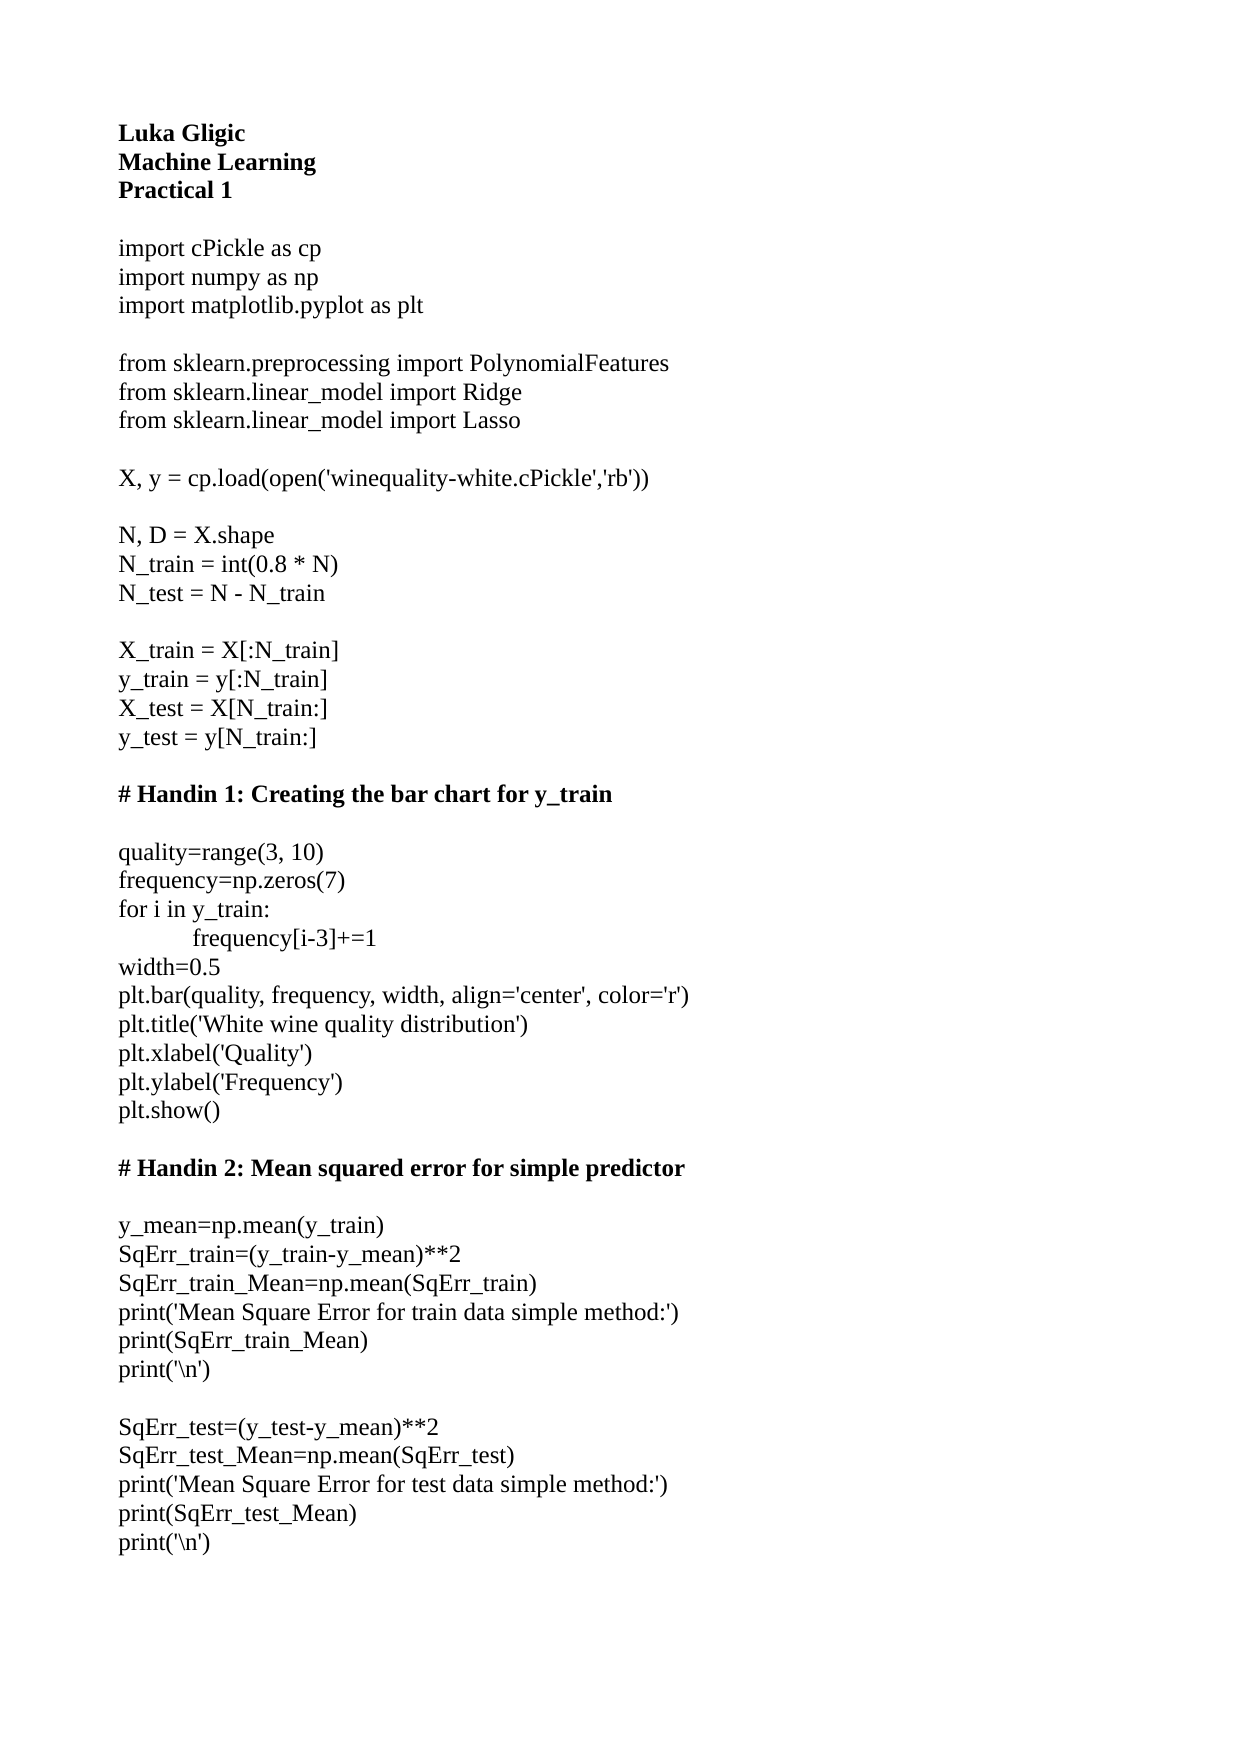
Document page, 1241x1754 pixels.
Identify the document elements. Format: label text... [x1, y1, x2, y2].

text plt.ylabel('Frequency') [118, 1067, 1122, 1096]
text plt.xlabel('Quality') [118, 1038, 1122, 1067]
text import cPickle as cp [118, 233, 1122, 262]
text Luka Gligic [118, 118, 1122, 147]
text X, y = cp.load(open('winequality-white.cPickle','rb')) [118, 463, 1122, 492]
text plt.bar(quality, frequency, width, align='center', color='r') [118, 981, 1122, 1009]
text frequency[i-3]+=1 [118, 923, 1122, 952]
text print('Mean Square Error for test data simple method:') [118, 1469, 1122, 1498]
text quality=range(3, 10) [118, 837, 1122, 866]
text width=0.5 [118, 952, 1122, 981]
text SqErr_test_Mean=np.mean(SqErr_test) [118, 1441, 1122, 1469]
text y_test = y[N_train:] [118, 722, 1122, 751]
text frequency=np.zeros(7) [118, 866, 1122, 894]
text Practical 1 [118, 176, 1122, 204]
text plt.show() [118, 1096, 1122, 1124]
text X_train = X[:N_train] [118, 636, 1122, 664]
text from sklearn.linear_model import Lasso [118, 406, 1122, 434]
text SqErr_train_Mean=np.mean(SqErr_train) [118, 1268, 1122, 1297]
text print('\n') [118, 1354, 1122, 1383]
text SqErr_train=(y_train-y_mean)**2 [118, 1239, 1122, 1268]
text X_test = X[N_train:] [118, 693, 1122, 722]
text from sklearn.linear_model import Ridge [118, 377, 1122, 406]
text import numpy as np [118, 262, 1122, 291]
text SqErr_test=(y_test-y_mean)**2 [118, 1412, 1122, 1441]
text print(SqErr_test_Mean) [118, 1498, 1122, 1527]
text print('\n') [118, 1527, 1122, 1556]
text import matplotlib.pyplot as plt [118, 291, 1122, 319]
text # Handin 1: Creating the bar chart for y_train [118, 779, 1122, 808]
text y_train = y[:N_train] [118, 664, 1122, 693]
text print(SqErr_train_Mean) [118, 1326, 1122, 1354]
text # Handin 2: Mean squared error for simple predictor [118, 1153, 1122, 1182]
text N_train = int(0.8 * N) [118, 549, 1122, 578]
text y_mean=np.mean(y_train) [118, 1211, 1122, 1239]
text plt.title('White wine quality distribution') [118, 1009, 1122, 1038]
text from sklearn.preprocessing import PolynomialFeatures [118, 348, 1122, 377]
text for i in y_train: [118, 894, 1122, 923]
text Machine Learning [118, 147, 1122, 176]
text N_test = N - N_train [118, 578, 1122, 607]
text N, D = X.shape [118, 521, 1122, 549]
text print('Mean Square Error for train data simple method:') [118, 1297, 1122, 1326]
